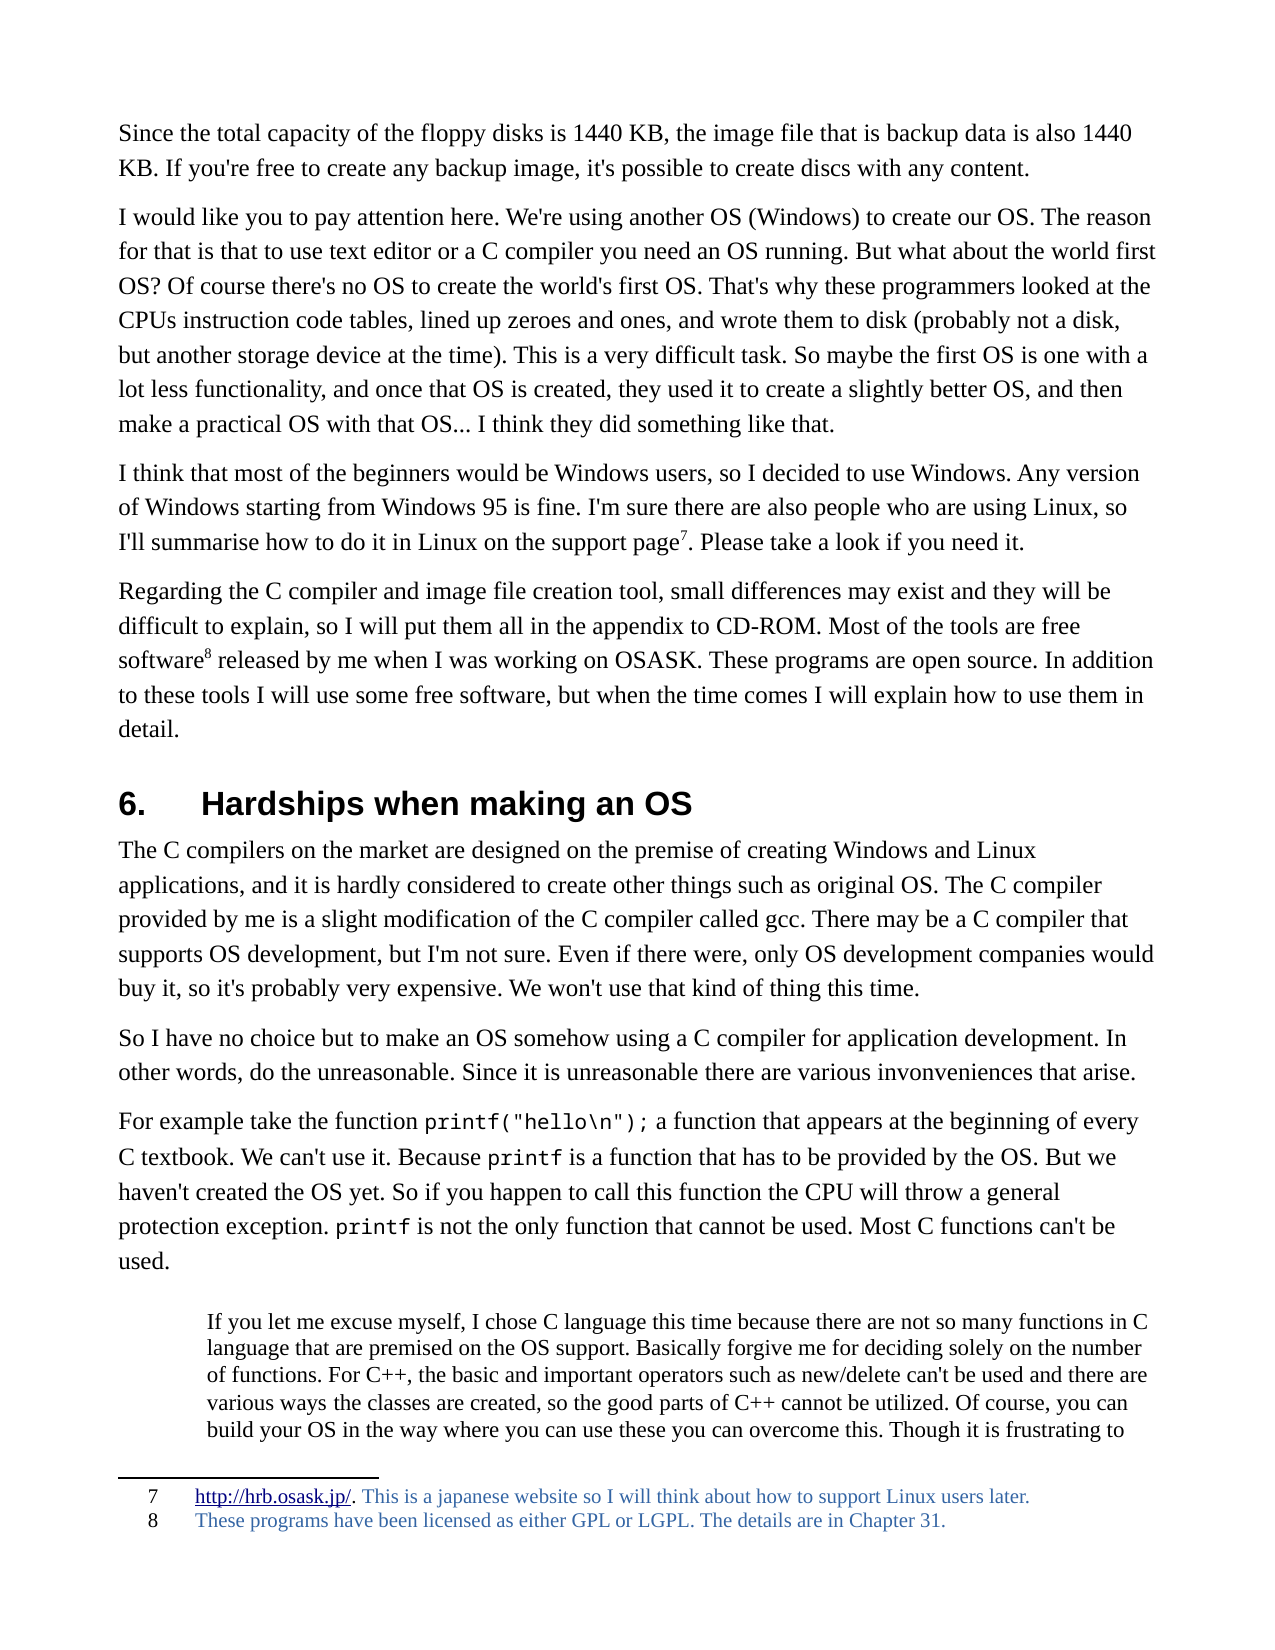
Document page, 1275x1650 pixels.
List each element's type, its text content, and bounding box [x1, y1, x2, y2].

text I would like you to pay attention here. We're using another OS (Windows) to create our OS. The reason for that is that to use text editor or a C compiler you need an OS running. But what about the world first OS? Of course there's no OS to create the world's first OS. That's why these programmers looked at the CPUs instruction code tables, lined up zeroes and ones, and wrote them to disk (probably not a disk, but another storage device at the time). This is a very difficult task. So maybe the first OS is one with a lot less functionality, and once that OS is created, they used it to create a slightly better OS, and then make a practical OS with that OS... I think they did something like that. [118, 202, 1157, 437]
list http://hrb.osask.jp/. This is a japanese website so I will think about how to support Linux users later. [148, 1484, 1157, 1508]
text Regarding the C compiler and image file creation tool, small differences may exist and they will be difficult to explain, so I will put them all in the appendix to CD-ROM. Most of the tools are free software released by me when I was working on OSASK. These programs are open source. In addition to these tools I will use some free software, but when the time comes I will explain how to use them in detail. [118, 576, 1157, 743]
subtitle Hardships when making an OS [118, 784, 1157, 823]
text These programs have been licensed as either GPL or LGPL. The details are in Chapter 31. [148, 1508, 1157, 1532]
text I think that most of the beginners would be Windows users, so I decided to use Windows. Any version of Windows starting from Windows 95 is fine. I'm sure there are also people who are using Linux, so I'll summarise how to do it in Linux on the support page. Please take a look if you need it. [118, 458, 1157, 556]
text So I have no choice but to make an OS somehow using a C compiler for application development. In other words, do the unreasonable. Since it is unreasonable there are various invonveniences that arise. [118, 1023, 1157, 1086]
text If you let me excuse myself, I chose C language this time because there are not so many functions in C language that are premised on the OS support. Basically forgive me for deciding solely on the number of functions. For C++, the basic and important operators such as new/delete can't be used and there are various ways the classes are created, so the good parts of C++ cannot be utilized. Of course, you can build your OS in the way where you can use these you can overcome this. Though it is frustrating to [207, 1308, 1157, 1442]
text Since the total capacity of the floppy disks is 1440 KB, the image file that is backup data is also 1440 KB. If you're free to create any backup image, it's possible to create discs with any content. [118, 118, 1157, 181]
text For example take the function printf("hello\n"); a function that appears at the beginning of every C textbook. We can't use it. Because printf is a function that has to be provided by the OS. But we haven't created the OS yet. So if you happen to call this function the CPU will throw a general protection exception. printf is not the only function that cannot be used. Most C functions can't be used. [118, 1106, 1157, 1275]
text The C compilers on the market are designed on the premise of creating Windows and Linux applications, and it is hardly considered to create other things such as original OS. The C compiler provided by me is a slight modification of the C compiler called gcc. There may be a C compiler that supports OS development, but I'm not sure. Even if there were, only OS development companies would buy it, so it's probably very expensive. We won't use that kind of thing this time. [118, 835, 1157, 1002]
